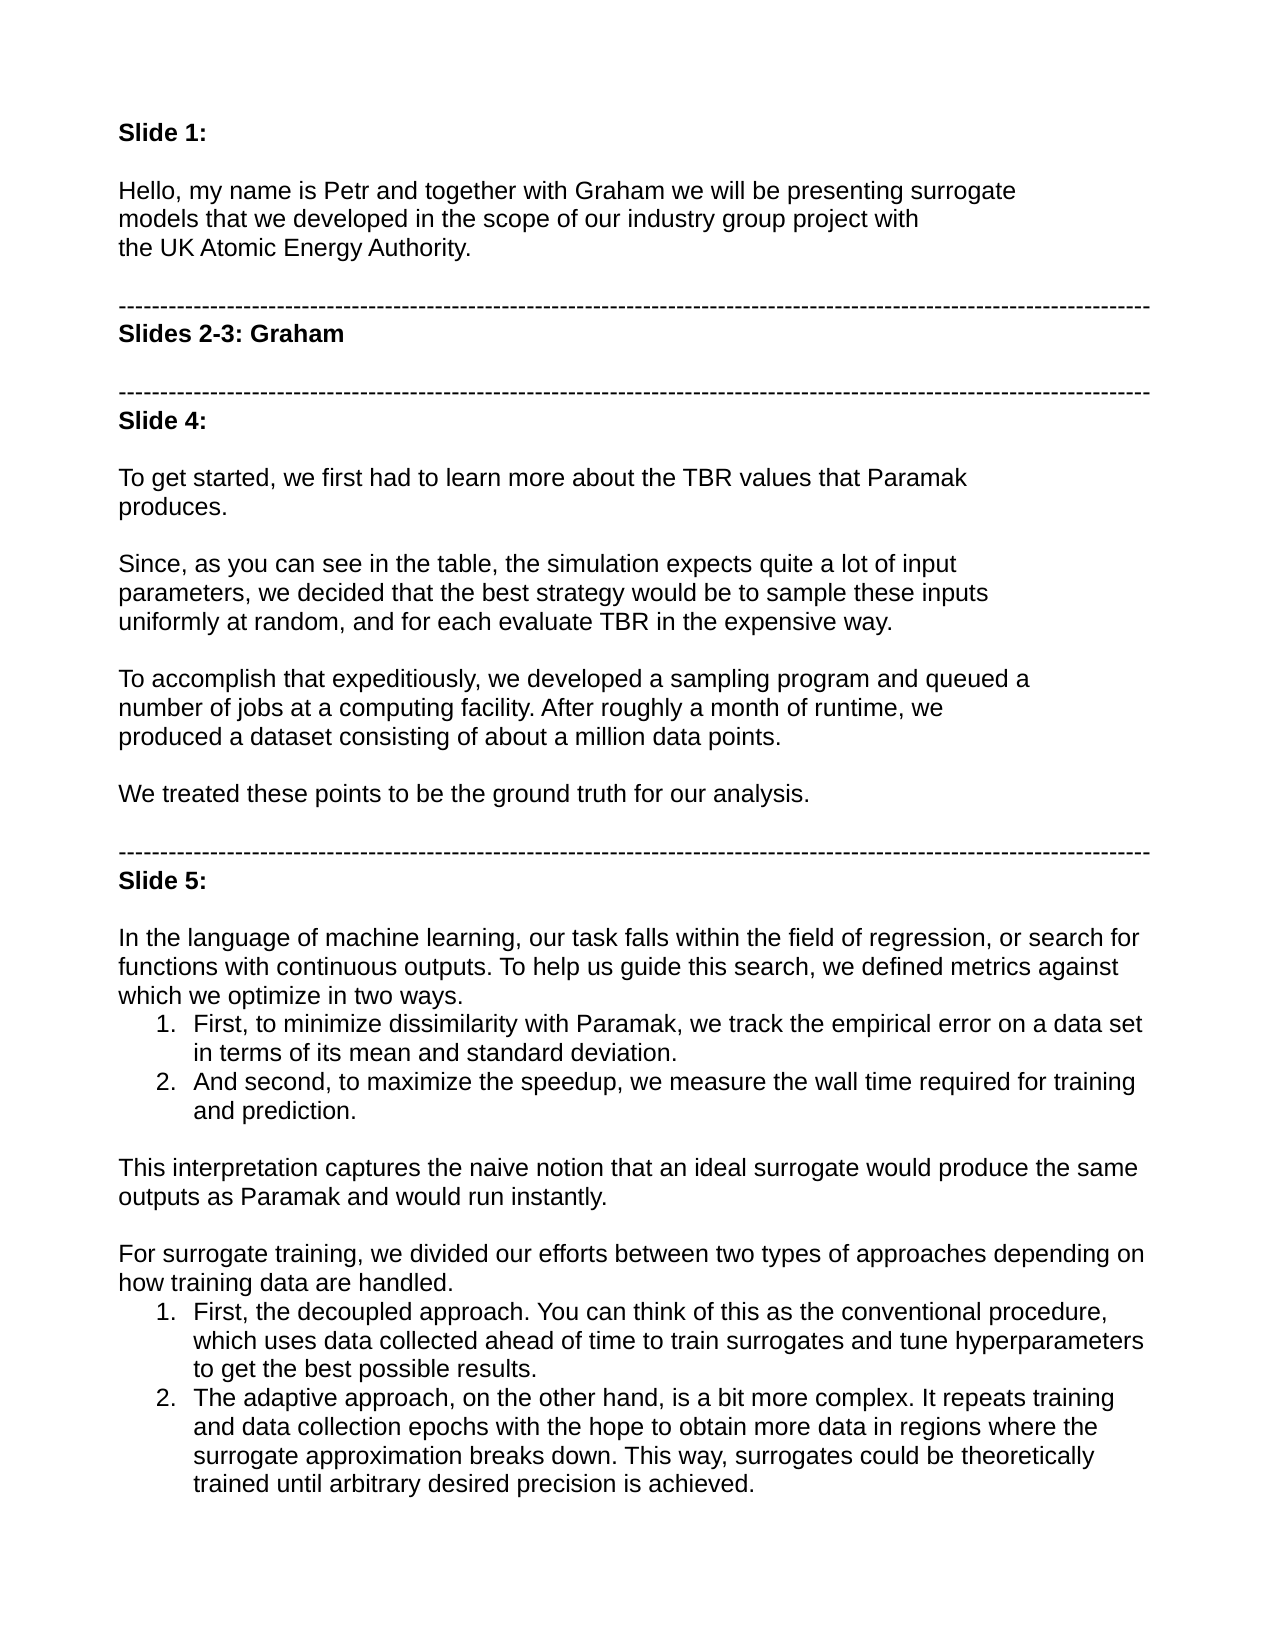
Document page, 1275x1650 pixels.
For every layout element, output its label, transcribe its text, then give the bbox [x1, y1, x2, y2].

text the UK Atomic Energy Authority. [118, 233, 1157, 262]
text In the language of machine learning, our task falls within the field of regression, or search for functions with continuous outputs. To help us guide this search, we defined metrics against which we optimize in two ways. [118, 923, 1157, 1009]
text Slide 5: [118, 866, 1157, 894]
text To get started, we first had to learn more about the TBR values that Paramak [118, 463, 1157, 492]
text Hello, my name is Petr and together with Graham we will be presenting surrogate [118, 176, 1157, 204]
list And second, to maximize the speedup, we measure the wall time required for training and prediction. [156, 1067, 1157, 1124]
text For surrogate training, we divided our efforts between two types of approaches depending on how training data are handled. [118, 1239, 1157, 1297]
list First, to minimize dissimilarity with Paramak, we track the empirical error on a data set in terms of its mean and standard deviation. [156, 1009, 1157, 1067]
text ---------------------------------------------------------------------------------------------------------------------------- [118, 377, 1157, 406]
text Slide 1: [118, 118, 1157, 147]
text This interpretation captures the naive notion that an ideal surrogate would produce the same outputs as Paramak and would run instantly. [118, 1153, 1157, 1211]
text ---------------------------------------------------------------------------------------------------------------------------- [118, 837, 1157, 866]
text produced a dataset consisting of about a million data points. [118, 722, 1157, 751]
list First, the decoupled approach. You can think of this as the conventional procedure, which uses data collected ahead of time to train surrogates and tune hyperparameters to get the best possible results. [156, 1297, 1157, 1383]
text Slide 4: [118, 406, 1157, 434]
text We treated these points to be the ground truth for our analysis. [118, 779, 1157, 808]
text models that we developed in the scope of our industry group project with [118, 204, 1157, 233]
text parameters, we decided that the best strategy would be to sample these inputs [118, 578, 1157, 607]
text To accomplish that expeditiously, we developed a sampling program and queued a [118, 664, 1157, 693]
text Slides 2-3: Graham [118, 319, 1157, 348]
text produces. [118, 492, 1157, 521]
list The adaptive approach, on the other hand, is a bit more complex. It repeats training and data collection epochs with the hope to obtain more data in regions where the surrogate approximation breaks down. This way, surrogates could be theoretically trained until arbitrary desired precision is achieved. [156, 1383, 1157, 1498]
text number of jobs at a computing facility. After roughly a month of runtime, we [118, 693, 1157, 722]
text Since, as you can see in the table, the simulation expects quite a lot of input [118, 549, 1157, 578]
text uniformly at random, and for each evaluate TBR in the expensive way. [118, 607, 1157, 636]
text ---------------------------------------------------------------------------------------------------------------------------- [118, 291, 1157, 319]
